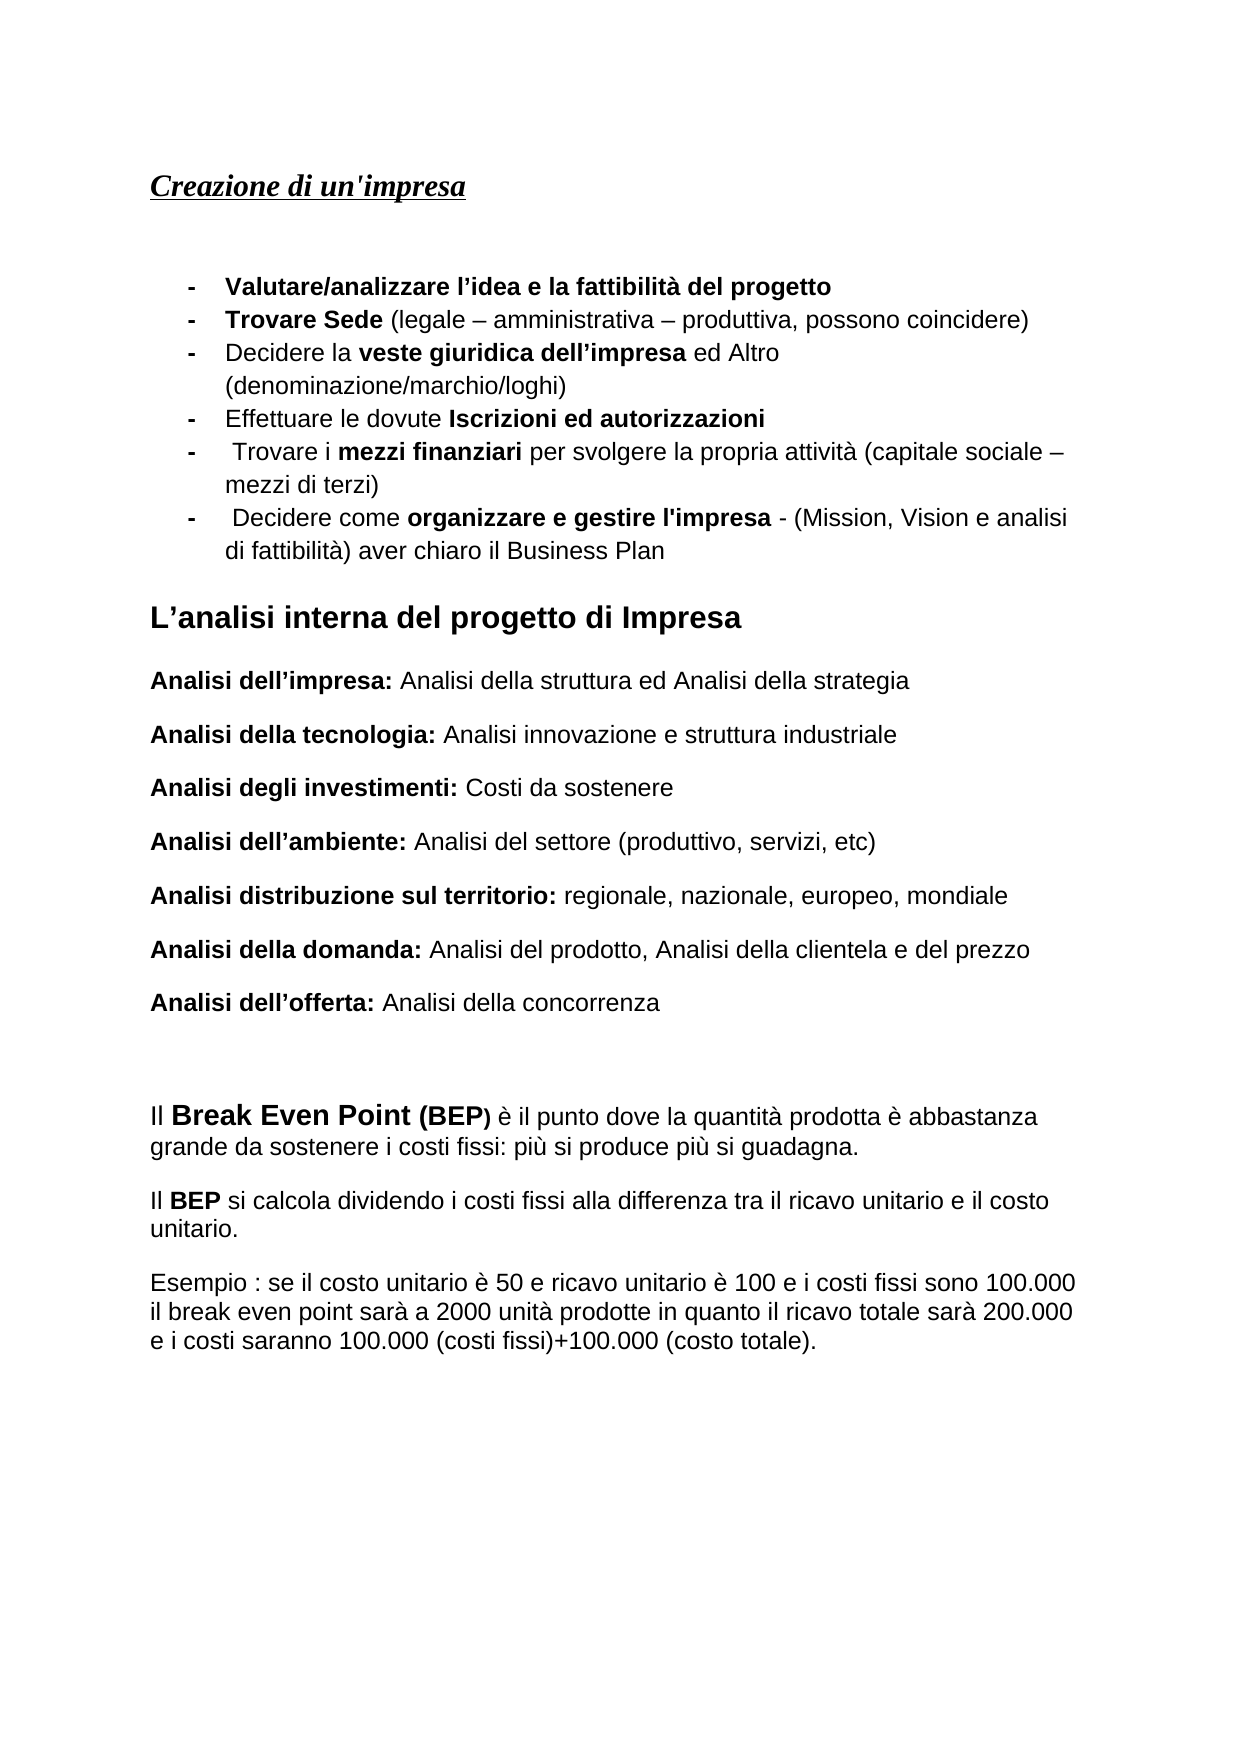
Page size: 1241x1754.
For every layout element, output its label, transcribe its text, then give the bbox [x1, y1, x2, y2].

text Analisi dell’ambiente: Analisi del settore (produttivo, servizi, etc) [150, 827, 1090, 856]
list Valutare/analizzare l’idea e la fattibilità del progetto [187, 272, 1090, 301]
list Decidere la veste giuridica dell’impresa ed Altro (denominazione/marchio/loghi) [187, 338, 1090, 400]
list Trovare i mezzi finanziari per svolgere la propria attività (capitale sociale – mezzi di terzi) [187, 437, 1090, 499]
text Analisi della tecnologia: Analisi innovazione e struttura industriale [150, 719, 1090, 748]
text Esempio : se il costo unitario è 50 e ricavo unitario è 100 e i costi fissi sono 100.000 il break even point sarà a 2000 unità prodotte in quanto il ricavo totale sarà 200.000 e i costi saranno 100.000 (costi fissi)+100.000 (costo totale). [150, 1268, 1090, 1354]
text Analisi dell’impresa: Analisi della struttura ed Analisi della strategia [150, 666, 1090, 694]
list Effettuare le dovute Iscrizioni ed autorizzazioni [187, 404, 1090, 433]
text Analisi degli investimenti: Costi da sostenere [150, 773, 1090, 802]
list Trovare Sede (legale – amministrativa – produttiva, possono coincidere) [187, 305, 1090, 334]
text Analisi della domanda: Analisi del prodotto, Analisi della clientela e del prezzo [150, 934, 1090, 963]
text Creazione di un'impresa [150, 168, 1090, 204]
text Analisi distribuzione sul territorio: regionale, nazionale, europeo, mondiale [150, 881, 1090, 909]
text Il BEP si calcola dividendo i costi fissi alla differenza tra il ricavo unitario e il costo unitario. [150, 1186, 1090, 1243]
text Il Break Even Point (BEP) è il punto dove la quantità prodotta è abbastanza grande da sostenere i costi fissi: più si produce più si guadagna. [150, 1098, 1090, 1161]
text L’analisi interna del progetto di Impresa [150, 599, 1090, 636]
list Decidere come organizzare e gestire l'impresa - (Mission, Vision e analisi di fattibilità) aver chiaro il Business Plan [187, 503, 1090, 565]
text Analisi dell’offerta: Analisi della concorrenza [150, 988, 1090, 1017]
